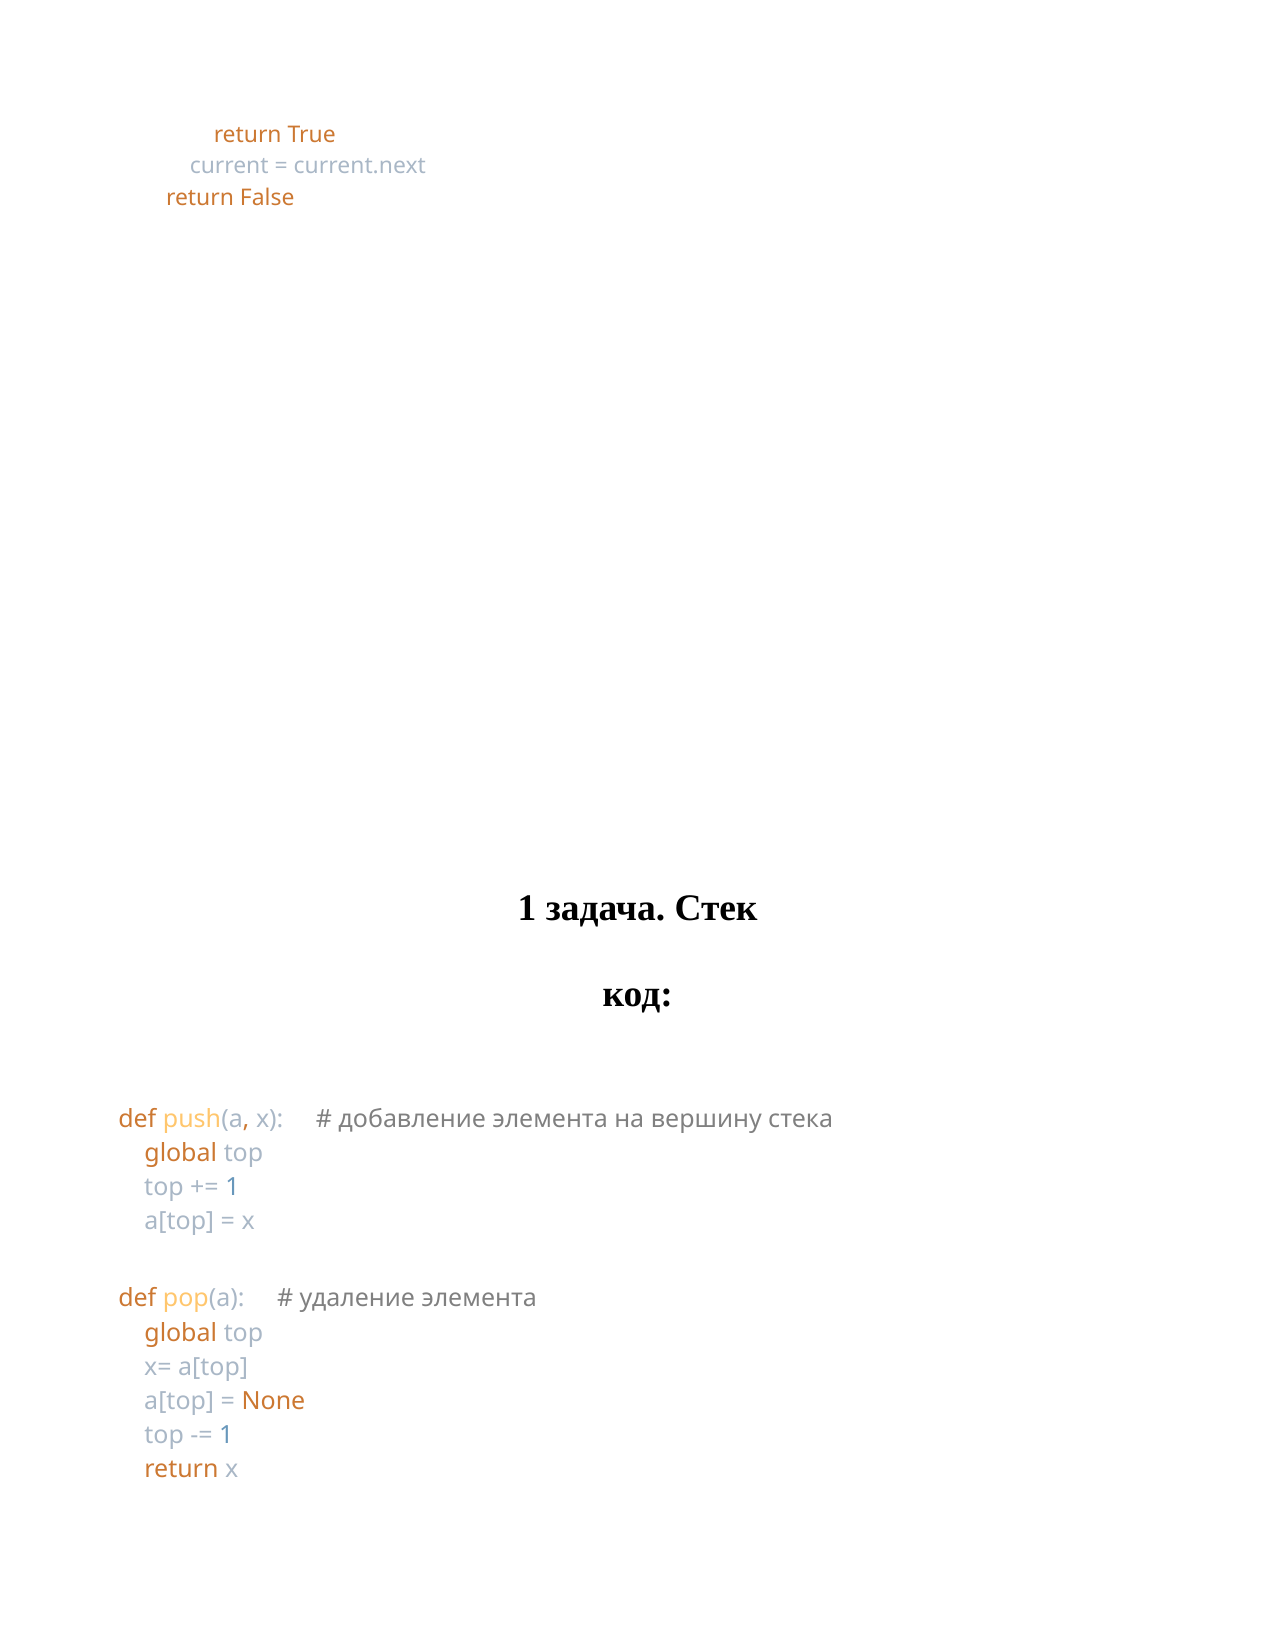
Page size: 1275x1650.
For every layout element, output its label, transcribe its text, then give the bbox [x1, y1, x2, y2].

text 1 задача. Стек [118, 885, 1157, 928]
text def push(a, x): # добавление элемента на вершину стека global top top += 1 a[top] = x def pop(a): # удаление элемента global top x= a[top] a[top] = None top -= 1 return x [118, 1101, 1157, 1528]
text return True current = current.next return False [118, 118, 1157, 238]
text код: [118, 971, 1157, 1014]
